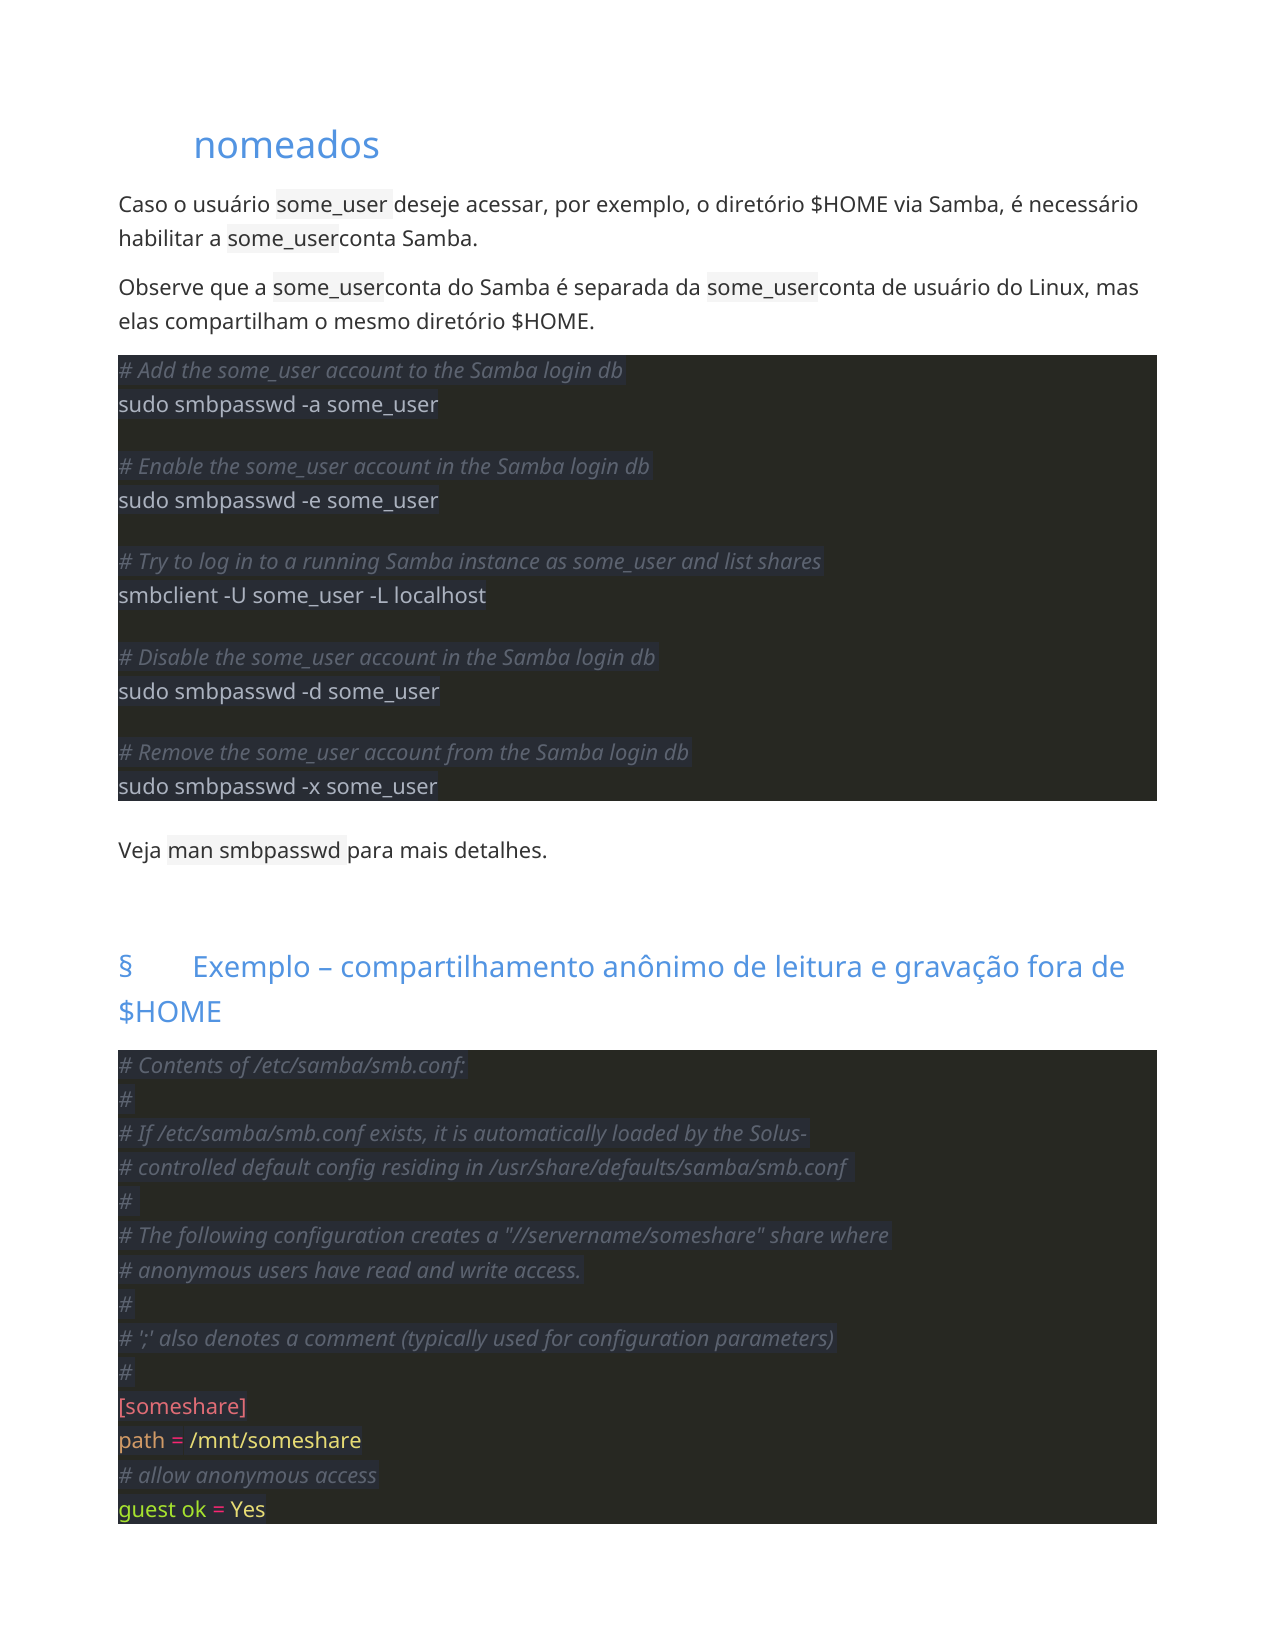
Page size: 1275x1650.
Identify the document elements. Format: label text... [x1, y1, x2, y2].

text guest ok = Yes [118, 1494, 1157, 1524]
text # [118, 1357, 1157, 1387]
text Observe que a some_userconta do Samba é separada da some_userconta de usuário do Linux, mas elas compartilham o mesmo diretório $HOME. [118, 272, 1157, 336]
text # Contents of /etc/samba/smb.conf: [118, 1050, 1157, 1079]
text # The following configuration creates a "//servername/someshare" share where [118, 1221, 1157, 1250]
text # [118, 1186, 1157, 1216]
text # [118, 1289, 1157, 1319]
text # Remove the some_user account from the Samba login db [118, 737, 1157, 767]
text sudo smbpasswd -d some_user [118, 676, 1157, 706]
subtitle Exemplo – compartilhamento anônimo de leitura e gravação fora de $HOME [118, 946, 1157, 1031]
text # Disable the some_user account in the Samba login db [118, 642, 1157, 671]
text # controlled default config residing in /usr/share/defaults/samba/smb.conf [118, 1152, 1157, 1182]
text smbclient -U some_user -L localhost [118, 580, 1157, 610]
text # anonymous users have read and write access. [118, 1255, 1157, 1284]
text # Add the some_user account to the Samba login db [118, 355, 1157, 385]
text Caso o usuário some_user deseje acessar, por exemplo, o diretório $HOME via Samba, é necessário habilitar a some_userconta Samba. [118, 189, 1157, 253]
text # allow anonymous access [118, 1460, 1157, 1489]
text Veja man smbpasswd para mais detalhes. [118, 835, 1157, 865]
text sudo smbpasswd -e some_user [118, 485, 1157, 514]
text # If /etc/samba/smb.conf exists, it is automatically loaded by the Solus- [118, 1118, 1157, 1148]
text sudo smbpasswd -a some_user [118, 389, 1157, 419]
text # Enable the some_user account in the Samba login db [118, 451, 1157, 480]
text [someshare] [118, 1391, 1157, 1421]
text sudo smbpasswd -x some_user [118, 771, 1157, 801]
text # Try to log in to a running Samba instance as some_user and list shares [118, 546, 1157, 576]
text # ';' also denotes a comment (typically used for configuration parameters) [118, 1323, 1157, 1353]
subtitle nomeados [156, 118, 1157, 169]
text # [118, 1084, 1157, 1114]
text path = /mnt/someshare [118, 1426, 1157, 1455]
